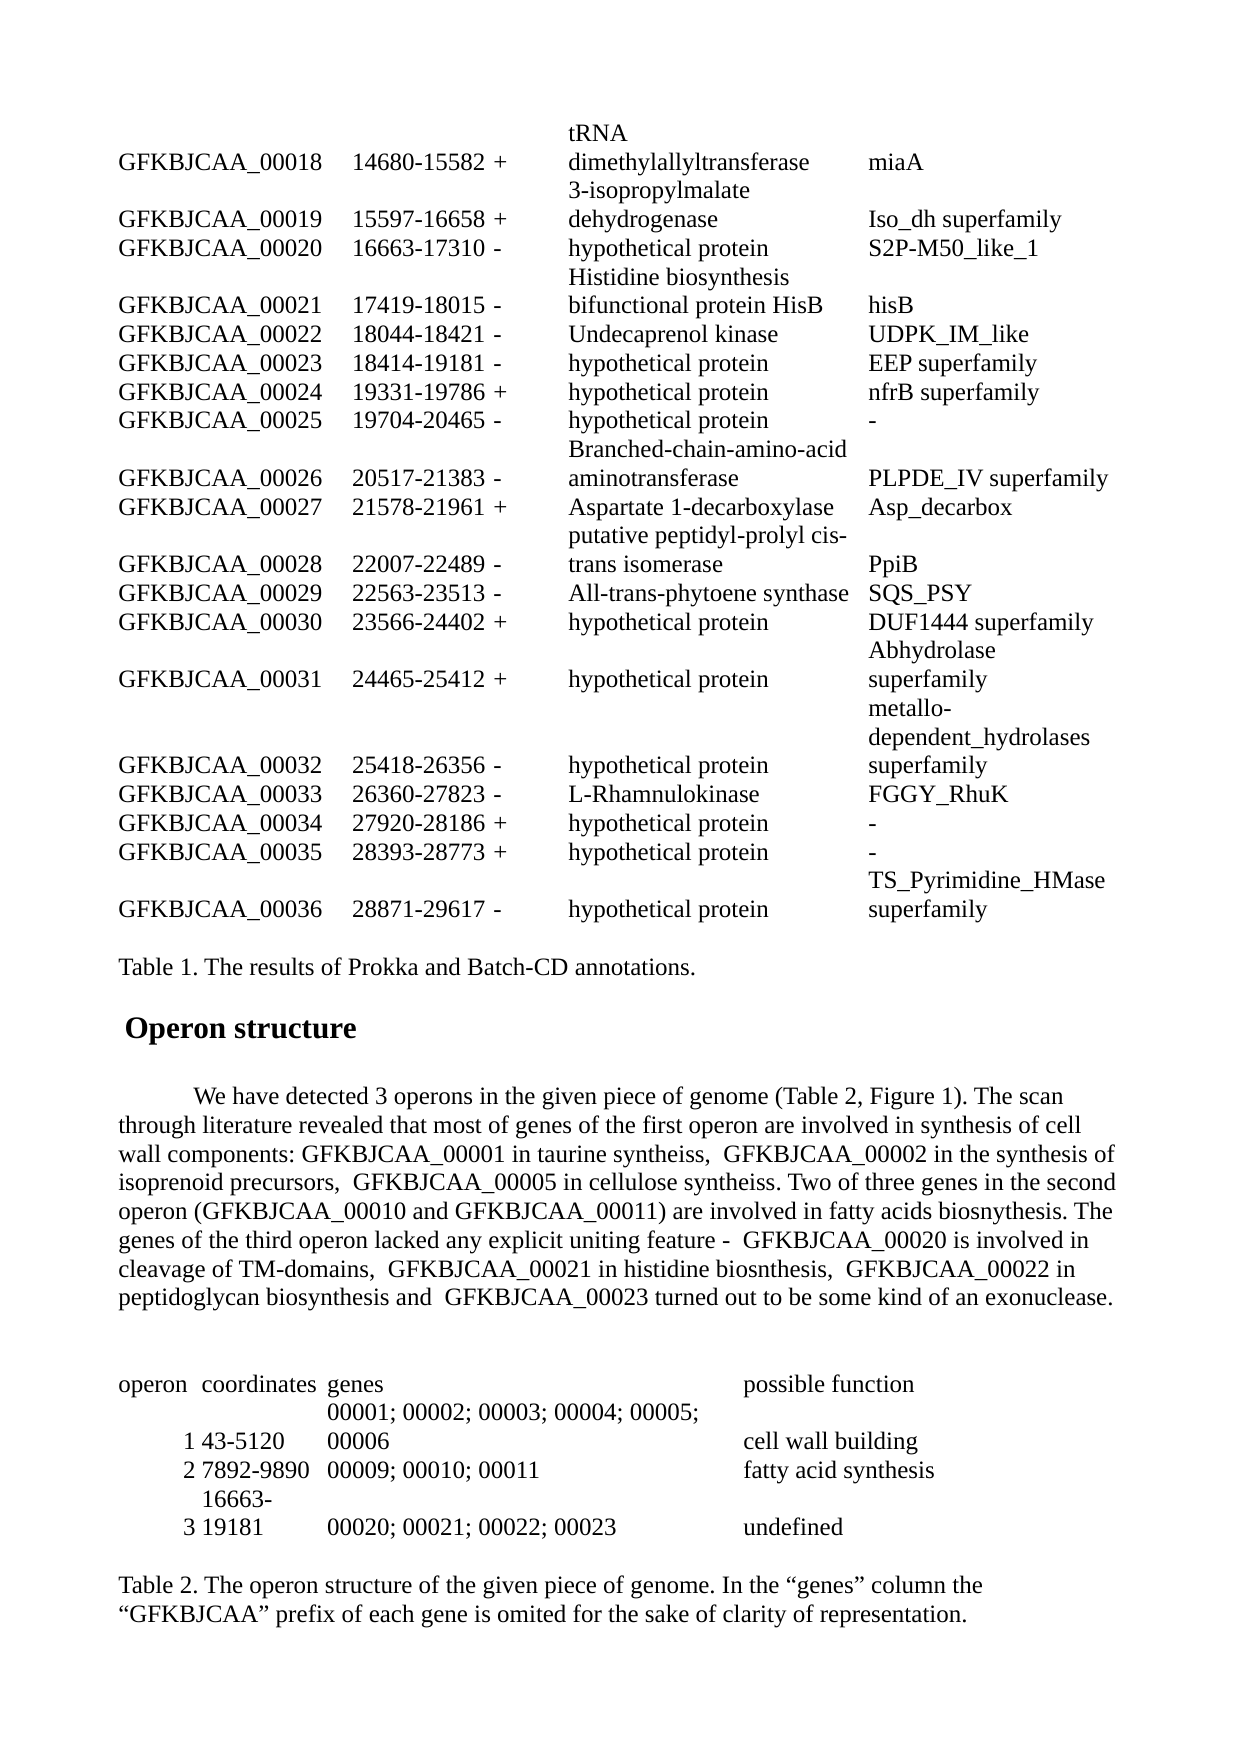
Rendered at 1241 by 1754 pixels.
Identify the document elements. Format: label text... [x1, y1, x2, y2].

table_cell 28393-28773 [349, 837, 490, 866]
table_cell metallo-dependent_hydrolases superfamily [865, 693, 1122, 779]
table_cell 18044-18421 [349, 319, 490, 348]
table_cell 2 [115, 1455, 198, 1484]
table_cell + [490, 636, 565, 693]
table_cell + [490, 837, 565, 866]
table_cell 16663-17310 [349, 233, 490, 262]
table_cell 14680-15582 [349, 118, 490, 176]
table_cell EEP superfamily [865, 348, 1122, 377]
table_cell - [490, 233, 565, 262]
table_cell putative peptidyl-prolyl cis-trans isomerase [565, 521, 865, 578]
table_cell 3 [115, 1484, 198, 1541]
table_cell hypothetical protein [565, 808, 865, 837]
table_cell GFKBJCAA_00020 [115, 233, 349, 262]
table_cell GFKBJCAA_00036 [115, 866, 349, 923]
table_cell Undecaprenol kinase [565, 319, 865, 348]
table_cell 15597-16658 [349, 176, 490, 233]
table_cell 27920-28186 [349, 808, 490, 837]
table_cell 22007-22489 [349, 521, 490, 578]
table_cell - [490, 434, 565, 492]
table_cell hypothetical protein [565, 866, 865, 923]
table_cell tRNA dimethylallyltransferase [565, 118, 865, 176]
table_cell hypothetical protein [565, 607, 865, 636]
table_cell hypothetical protein [565, 636, 865, 693]
table_cell UDPK_IM_like [865, 319, 1122, 348]
table_cell SQS_PSY [865, 578, 1122, 607]
table_cell - [865, 808, 1122, 837]
table_cell GFKBJCAA_00019 [115, 176, 349, 233]
table_cell 23566-24402 [349, 607, 490, 636]
table_cell 00001; 00002; 00003; 00004; 00005; 00006 [324, 1398, 740, 1455]
table_cell GFKBJCAA_00026 [115, 434, 349, 492]
table_cell 16663-19181 [198, 1484, 324, 1541]
table_cell Branched-chain-amino-acid aminotransferase [565, 434, 865, 492]
table_cell + [490, 377, 565, 406]
table_cell 18414-19181 [349, 348, 490, 377]
text Operon structure [118, 1009, 1122, 1045]
table_cell 1 [115, 1398, 198, 1455]
table_cell - [490, 521, 565, 578]
table_cell Aspartate 1-decarboxylase [565, 492, 865, 521]
table_cell Asp_decarbox [865, 492, 1122, 521]
table_cell S2P-M50_like_1 [865, 233, 1122, 262]
table_cell hypothetical protein [565, 406, 865, 434]
table_cell GFKBJCAA_00030 [115, 607, 349, 636]
table_cell 25418-26356 [349, 693, 490, 779]
table_cell hypothetical protein [565, 837, 865, 866]
table_header genes [324, 1369, 740, 1397]
table_cell 22563-23513 [349, 578, 490, 607]
table_cell GFKBJCAA_00028 [115, 521, 349, 578]
table_cell - [490, 578, 565, 607]
table_cell GFKBJCAA_00029 [115, 578, 349, 607]
table_cell GFKBJCAA_00024 [115, 377, 349, 406]
table_cell GFKBJCAA_00034 [115, 808, 349, 837]
table_cell GFKBJCAA_00023 [115, 348, 349, 377]
table_header operon [115, 1369, 198, 1397]
text We have detected 3 operons in the given piece of genome (Table 2, Figure 1). The scan through literature revealed that most of genes of the first operon are involved in synthesis of cell wall components: GFKBJCAA_00001 in taurine syntheiss, GFKBJCAA_00002 in the synthesis of isoprenoid precursors, GFKBJCAA_00005 in cellulose syntheiss. Two of three genes in the second operon (GFKBJCAA_00010 and GFKBJCAA_00011) are involved in fatty acids biosnythesis. The genes of the third operon lacked any explicit uniting feature - GFKBJCAA_00020 is involved in cleavage of TM-domains, GFKBJCAA_00021 in histidine biosnthesis, GFKBJCAA_00022 in peptidoglycan biosynthesis and GFKBJCAA_00023 turned out to be some kind of an exonuclease. [118, 1081, 1122, 1311]
table_cell - [490, 406, 565, 434]
table_cell - [865, 837, 1122, 866]
table_cell GFKBJCAA_00033 [115, 779, 349, 808]
table_cell 21578-21961 [349, 492, 490, 521]
table_cell hisB [865, 262, 1122, 319]
table_cell - [490, 779, 565, 808]
table_cell Histidine biosynthesis bifunctional protein HisB [565, 262, 865, 319]
table_cell - [490, 866, 565, 923]
table_cell 17419-18015 [349, 262, 490, 319]
table_cell - [865, 406, 1122, 434]
table_header coordinates [198, 1369, 324, 1397]
table_cell GFKBJCAA_00025 [115, 406, 349, 434]
table_cell 43-5120 [198, 1398, 324, 1455]
table_cell + [490, 118, 565, 176]
table_cell GFKBJCAA_00032 [115, 693, 349, 779]
text Table 2. The operon structure of the given piece of genome. In the “genes” column the “GFKBJCAA” prefix of each gene is omited for the sake of clarity of representation. [118, 1570, 1122, 1627]
table_cell 19704-20465 [349, 406, 490, 434]
table_cell cell wall building [740, 1398, 939, 1455]
table_cell 3-isopropylmalate dehydrogenase [565, 176, 865, 233]
table_cell PpiB [865, 521, 1122, 578]
table_cell 20517-21383 [349, 434, 490, 492]
table_cell miaA [865, 118, 1122, 176]
table_cell nfrB superfamily [865, 377, 1122, 406]
table_cell Iso_dh superfamily [865, 176, 1122, 233]
table_cell - [490, 348, 565, 377]
table_cell 00020; 00021; 00022; 00023 [324, 1484, 740, 1541]
table_cell PLPDE_IV superfamily [865, 434, 1122, 492]
table_cell 7892-9890 [198, 1455, 324, 1484]
table_cell fatty acid synthesis [740, 1455, 939, 1484]
table_cell hypothetical protein [565, 233, 865, 262]
table_cell - [490, 262, 565, 319]
table_cell 26360-27823 [349, 779, 490, 808]
table_cell - [490, 319, 565, 348]
table_cell GFKBJCAA_00031 [115, 636, 349, 693]
table_cell FGGY_RhuK [865, 779, 1122, 808]
table_cell + [490, 607, 565, 636]
table_cell GFKBJCAA_00018 [115, 118, 349, 176]
table_cell + [490, 176, 565, 233]
table_cell hypothetical protein [565, 348, 865, 377]
table_cell hypothetical protein [565, 693, 865, 779]
table_cell undefined [740, 1484, 939, 1541]
table_cell GFKBJCAA_00035 [115, 837, 349, 866]
table_cell 24465-25412 [349, 636, 490, 693]
table_cell TS_Pyrimidine_HMase superfamily [865, 866, 1122, 923]
table_cell + [490, 808, 565, 837]
table_cell 19331-19786 [349, 377, 490, 406]
table_cell 00009; 00010; 00011 [324, 1455, 740, 1484]
table_cell Abhydrolase superfamily [865, 636, 1122, 693]
table_cell 28871-29617 [349, 866, 490, 923]
table_cell - [490, 693, 565, 779]
table_cell + [490, 492, 565, 521]
table_cell GFKBJCAA_00022 [115, 319, 349, 348]
table_cell GFKBJCAA_00021 [115, 262, 349, 319]
table_cell L-Rhamnulokinase [565, 779, 865, 808]
text Table 1. The results of Prokka and Batch-CD annotations. [118, 952, 1122, 981]
table_cell All-trans-phytoene synthase [565, 578, 865, 607]
table_header possible function [740, 1369, 939, 1397]
table_cell DUF1444 superfamily [865, 607, 1122, 636]
table_cell GFKBJCAA_00027 [115, 492, 349, 521]
table_cell hypothetical protein [565, 377, 865, 406]
